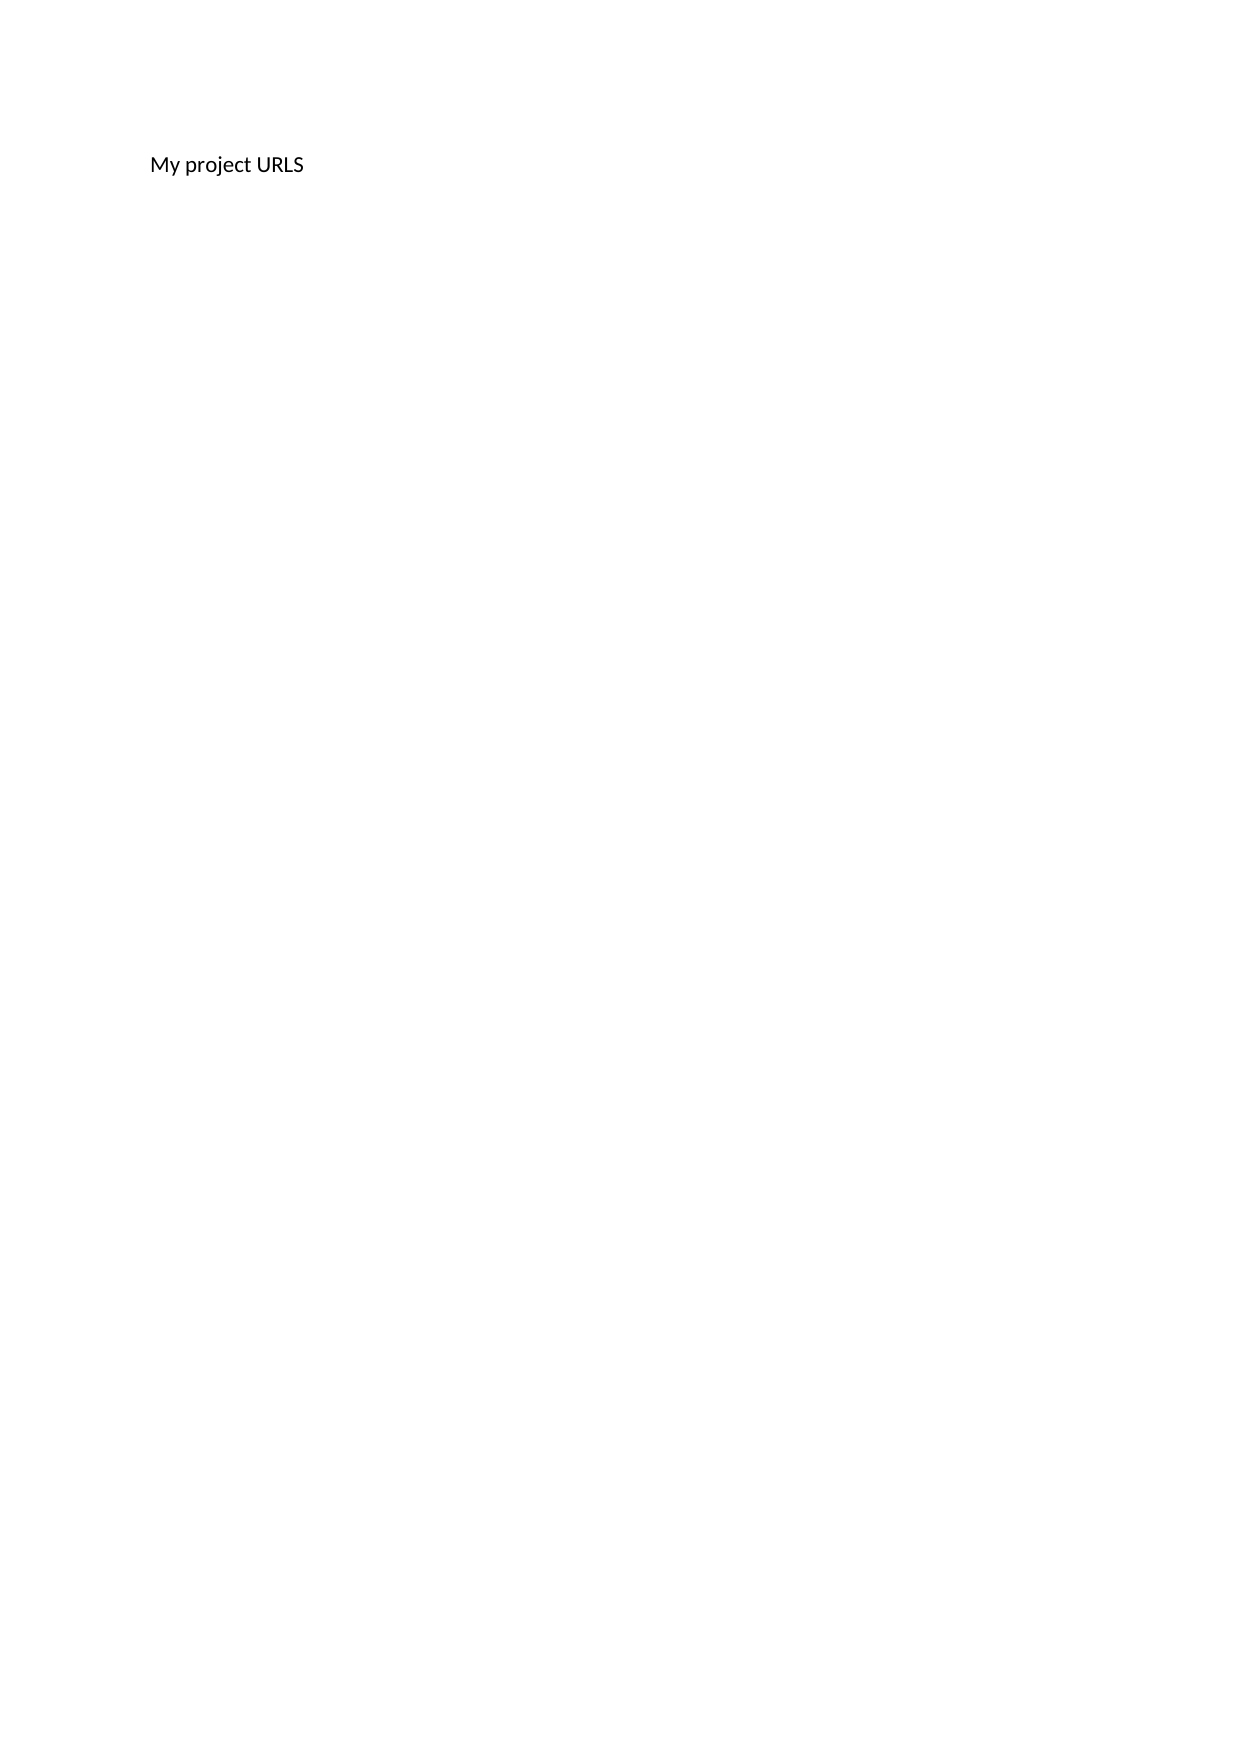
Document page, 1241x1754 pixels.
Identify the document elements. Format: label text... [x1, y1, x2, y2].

text My project URLS [150, 150, 1090, 178]
